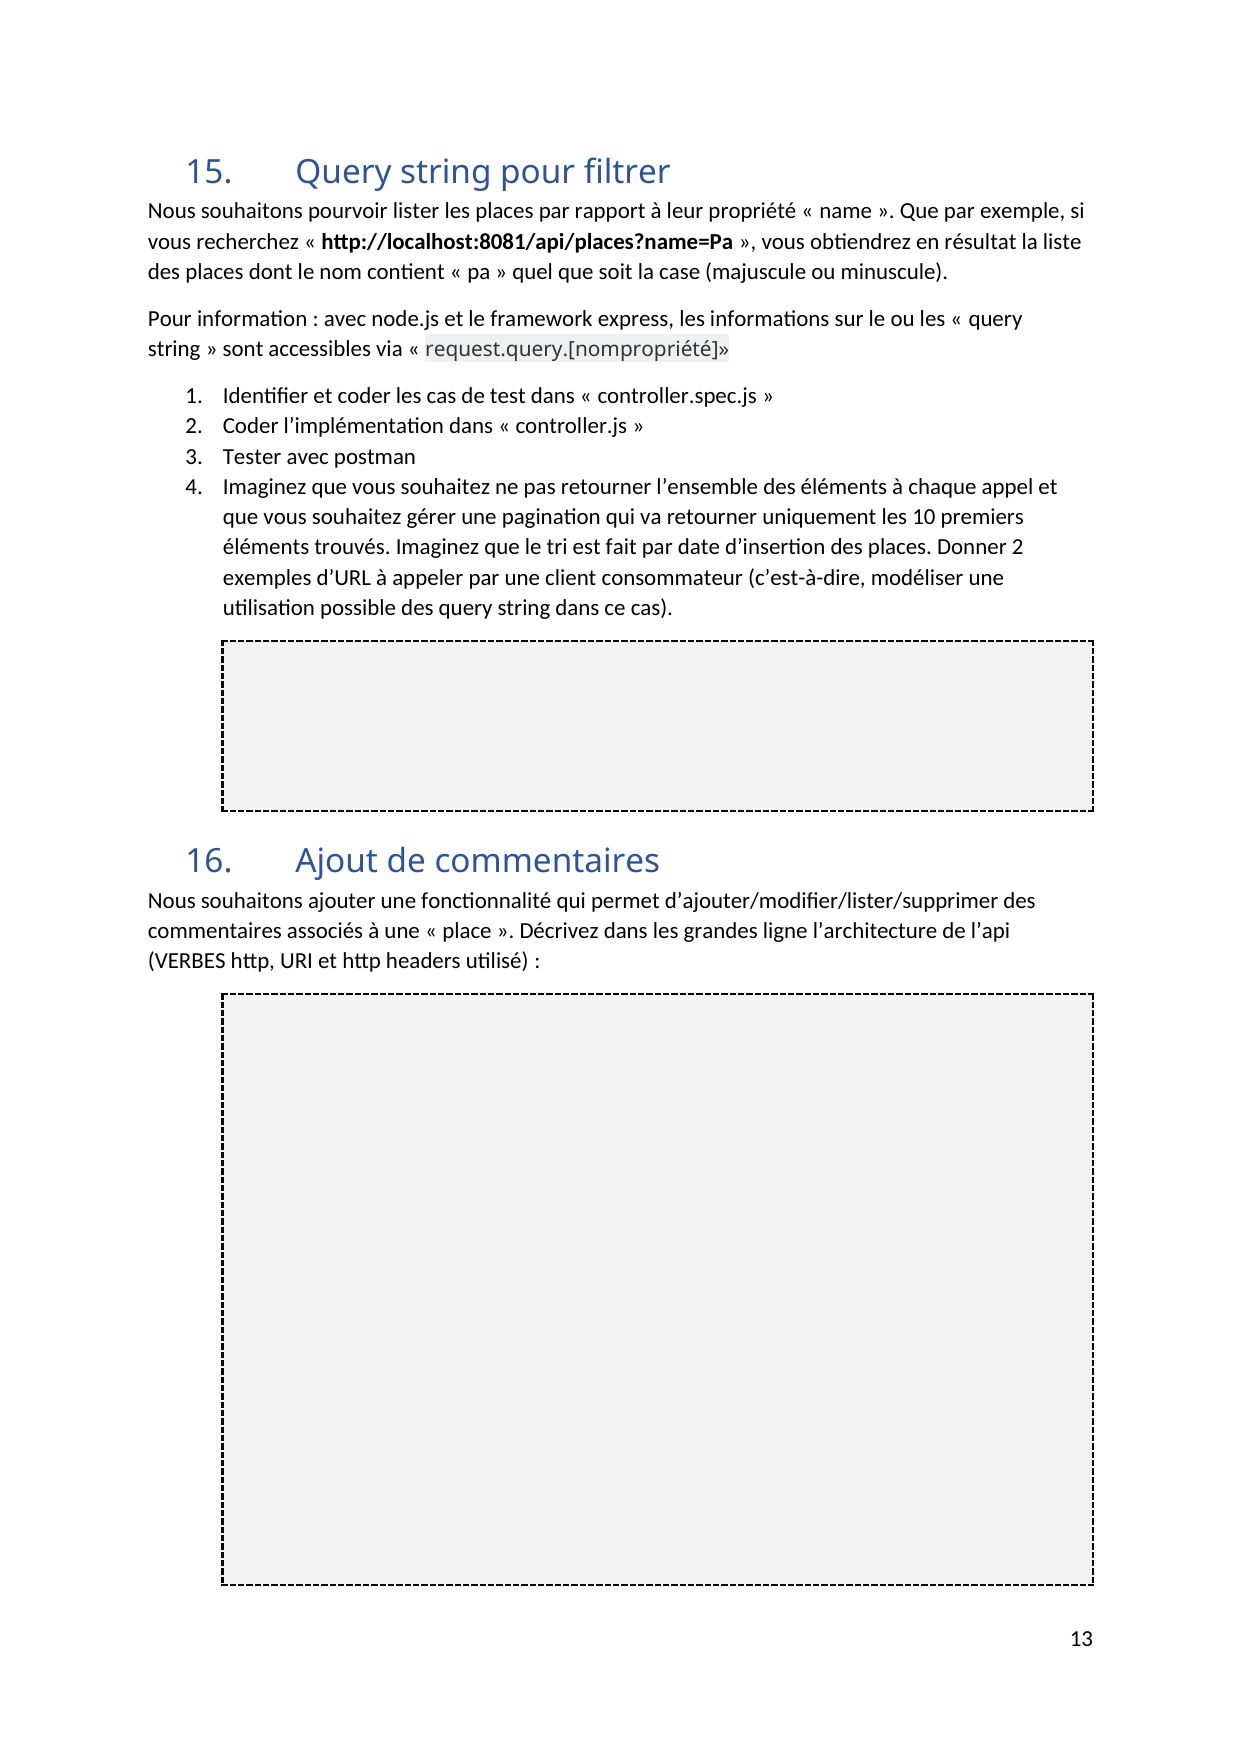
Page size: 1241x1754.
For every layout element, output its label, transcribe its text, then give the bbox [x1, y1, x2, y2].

table_header [223, 993, 1093, 1584]
subtitle Query string pour filtrer [185, 148, 1093, 193]
list Tester avec postman [185, 442, 1093, 470]
text Nous souhaitons pourvoir lister les places par rapport à leur propriété « name ». Que par exemple, si vous recherchez « http://localhost:8081/api/places?name=Pa », vous obtiendrez en résultat la liste des places dont le nom contient « pa » quel que soit la case (majuscule ou minuscule). [148, 197, 1093, 285]
text Pour information : avec node.js et le framework express, les informations sur le ou les « query string » sont accessibles via « request.query.[nompropriété]» [148, 304, 1093, 362]
list Coder l’implémentation dans « controller.js » [185, 412, 1093, 439]
text Nous souhaitons ajouter une fonctionnalité qui permet d’ajouter/modifier/lister/supprimer des commentaires associés à une « place ». Décrivez dans les grandes ligne l’architecture de l’api (VERBES http, URI et http headers utilisé) : [148, 886, 1093, 974]
list Imaginez que vous souhaitez ne pas retourner l’ensemble des éléments à chaque appel et que vous souhaitez gérer une pagination qui va retourner uniquement les 10 premiers éléments trouvés. Imaginez que le tri est fait par date d’insertion des places. Donner 2 exemples d’URL à appeler par une client consommateur (c’est-à-dire, modéliser une utilisation possible des query string dans ce cas). [185, 472, 1093, 621]
subtitle Ajout de commentaires [185, 837, 1093, 882]
table_header [223, 640, 1093, 810]
list Identifier et coder les cas de test dans « controller.spec.js » [185, 381, 1093, 409]
